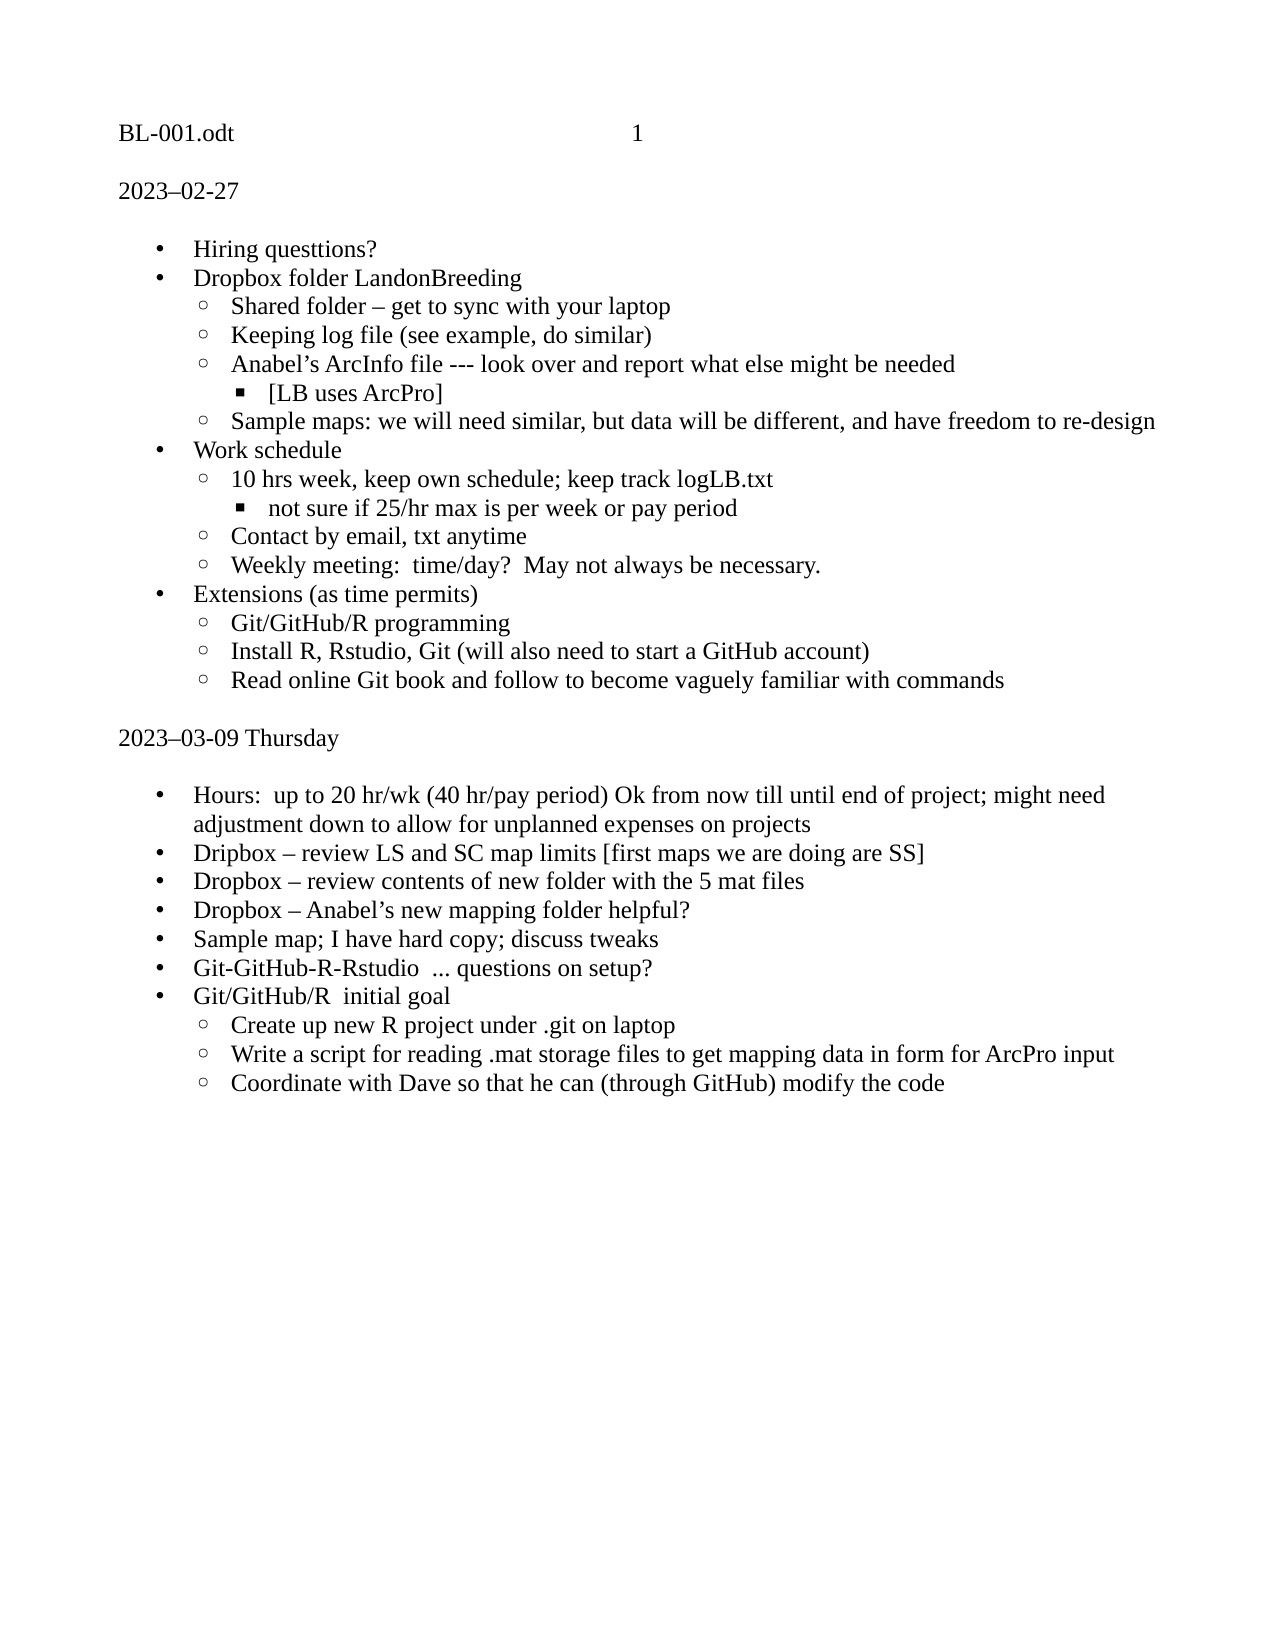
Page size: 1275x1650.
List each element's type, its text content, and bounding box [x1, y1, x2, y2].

list Write a script for reading .mat storage files to get mapping data in form for ArcPro input [193, 1039, 1157, 1068]
list Git/GitHub/R programming [193, 608, 1157, 636]
list Sample map; I have hard copy; discuss tweaks [156, 924, 1157, 953]
text 2023–03-09 Thursday [118, 723, 1157, 751]
list Install R, Rstudio, Git (will also need to start a GitHub account) [193, 636, 1157, 665]
list Dropbox folder LandonBreeding [156, 263, 1157, 291]
list Work schedule [156, 435, 1157, 464]
list Git/GitHub/R initial goal [156, 981, 1157, 1010]
list Dropbox – Anabel’s new mapping folder helpful? [156, 895, 1157, 924]
list Shared folder – get to sync with your laptop [193, 291, 1157, 320]
list Dropbox – review contents of new folder with the 5 mat files [156, 866, 1157, 895]
list Weekly meeting: time/day? May not always be necessary. [193, 550, 1157, 579]
list Hours: up to 20 hr/wk (40 hr/pay period) Ok from now till until end of project; might need adjustment down to allow for unplanned expenses on projects [156, 780, 1157, 838]
list Extensions (as time permits) [156, 579, 1157, 608]
list Create up new R project under .git on laptop [193, 1010, 1157, 1039]
list Sample maps: we will need similar, but data will be different, and have freedom to re-design [193, 406, 1157, 435]
list not sure if 25/hr max is per week or pay period [231, 493, 1157, 521]
list Git-GitHub-R-Rstudio ... questions on setup? [156, 953, 1157, 981]
list 10 hrs week, keep own schedule; keep track logLB.txt [193, 464, 1157, 493]
list Contact by email, txt anytime [193, 521, 1157, 550]
list Read online Git book and follow to become vaguely familiar with commands [193, 665, 1157, 694]
list Dripbox – review LS and SC map limits [first maps we are doing are SS] [156, 838, 1157, 866]
list Keeping log file (see example, do similar) [193, 320, 1157, 349]
list Coordinate with Dave so that he can (through GitHub) modify the code [193, 1068, 1157, 1096]
list [LB uses ArcPro] [231, 378, 1157, 406]
list Anabel’s ArcInfo file --- look over and report what else might be needed [193, 349, 1157, 378]
list Hiring questtions? [156, 234, 1157, 263]
text 2023–02-27 [118, 176, 1157, 205]
